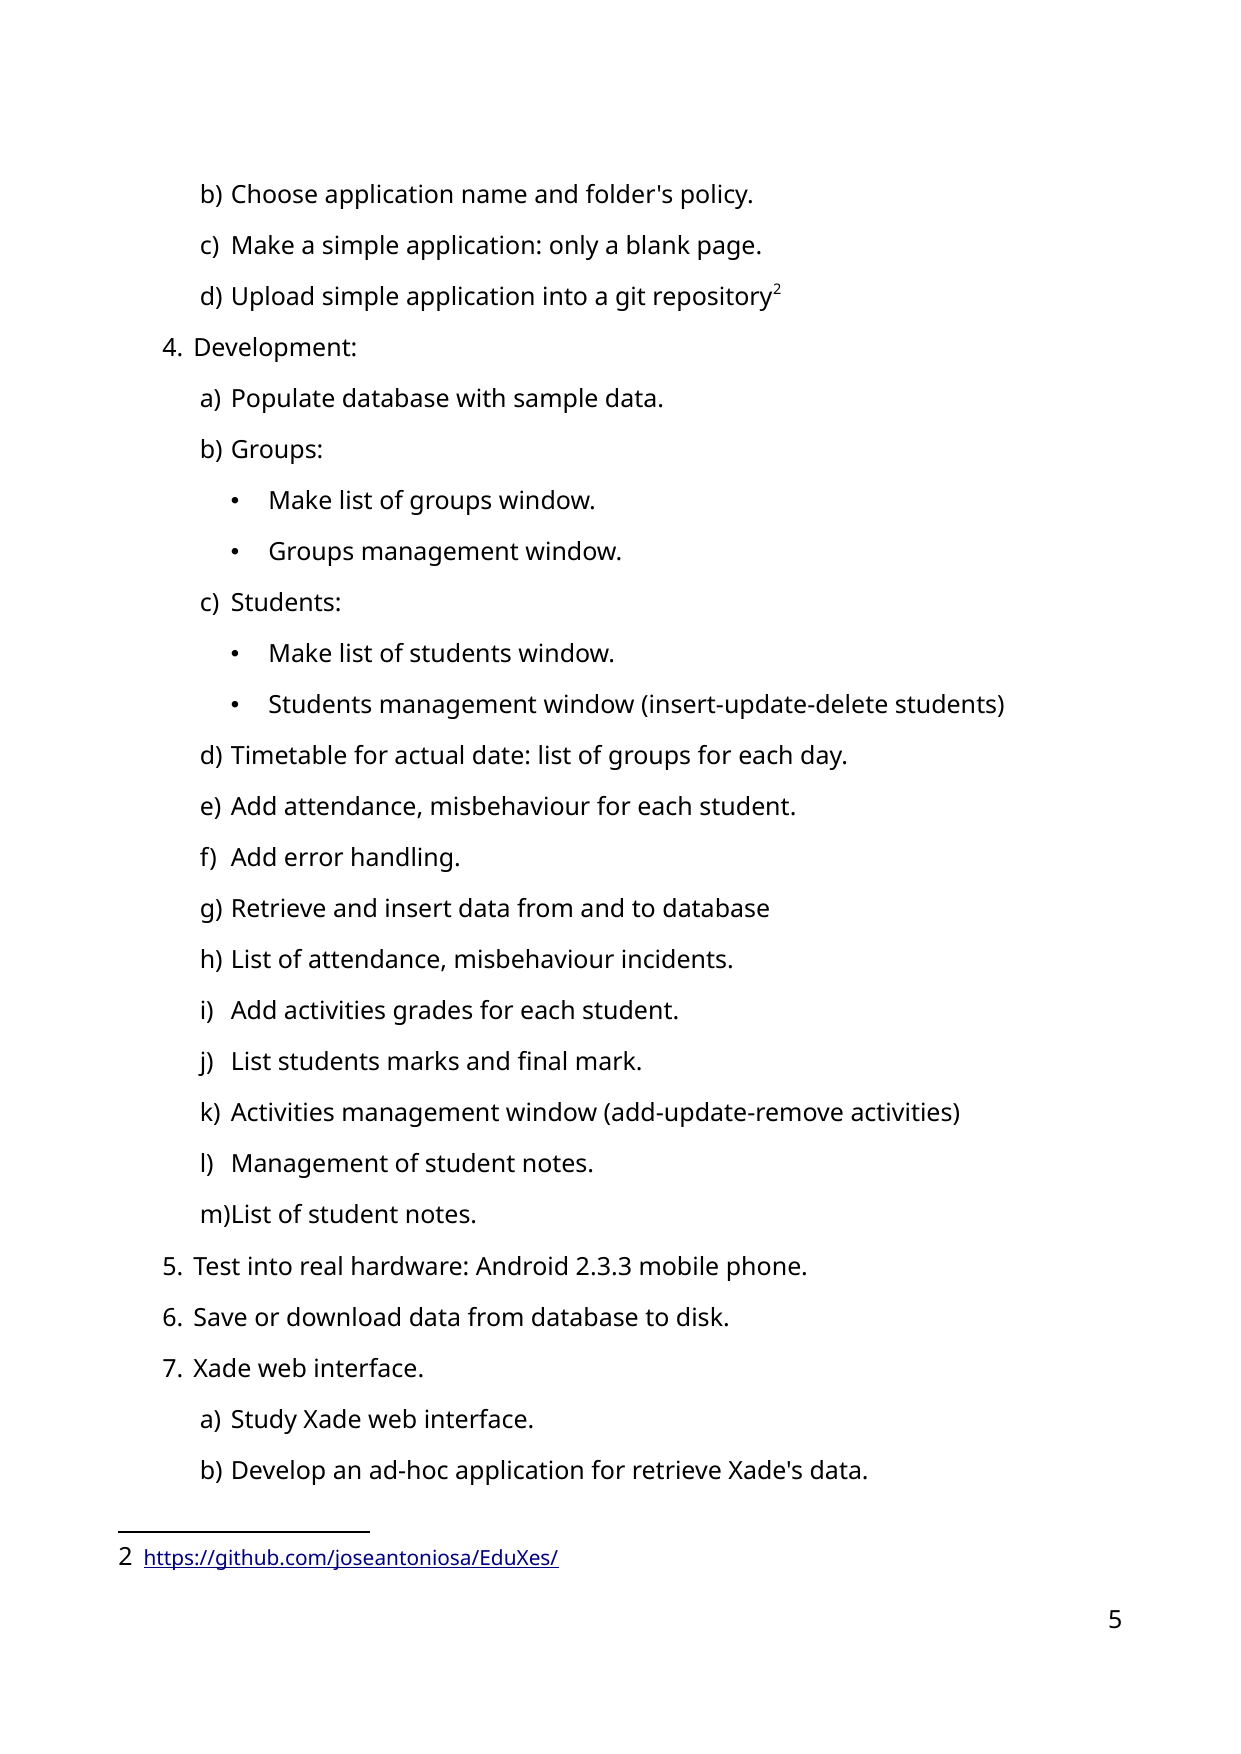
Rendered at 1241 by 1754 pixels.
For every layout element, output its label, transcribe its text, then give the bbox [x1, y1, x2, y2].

list Populate database with sample data. [193, 381, 1122, 414]
list Add attendance, misbehaviour for each student. [193, 789, 1122, 823]
list Groups management window. [231, 534, 1122, 568]
list Make list of students window. [231, 636, 1122, 670]
list Save or download data from database to disk. [156, 1299, 1122, 1333]
list Upload simple application into a git repository [193, 278, 1122, 312]
list Xade web interface. [156, 1350, 1122, 1384]
list Activities management window (add-update-remove activities) [193, 1095, 1122, 1129]
list Retrieve and insert data from and to database [193, 891, 1122, 925]
list https://github.com/joseantoniosa/EduXes/ [118, 1538, 1122, 1572]
list Make list of groups window. [231, 483, 1122, 517]
list List of attendance, misbehaviour incidents. [193, 942, 1122, 976]
list Groups: [193, 432, 1122, 466]
list Timetable for actual date: list of groups for each day. [193, 738, 1122, 772]
list List of student notes. [193, 1197, 1122, 1231]
list Students management window (insert-update-delete students) [231, 687, 1122, 721]
list List students marks and final mark. [193, 1044, 1122, 1078]
list Add error handling. [193, 840, 1122, 874]
list Add activities grades for each student. [193, 993, 1122, 1027]
list Management of student notes. [193, 1146, 1122, 1180]
list Make a simple application: only a blank page. [193, 227, 1122, 261]
list Develop an ad-hoc application for retrieve Xade's data. [193, 1452, 1122, 1486]
list Choose application name and folder's policy. [193, 176, 1122, 210]
list Students: [193, 585, 1122, 619]
list Development: [156, 329, 1122, 363]
list Study Xade web interface. [193, 1401, 1122, 1435]
list Test into real hardware: Android 2.3.3 mobile phone. [156, 1248, 1122, 1282]
